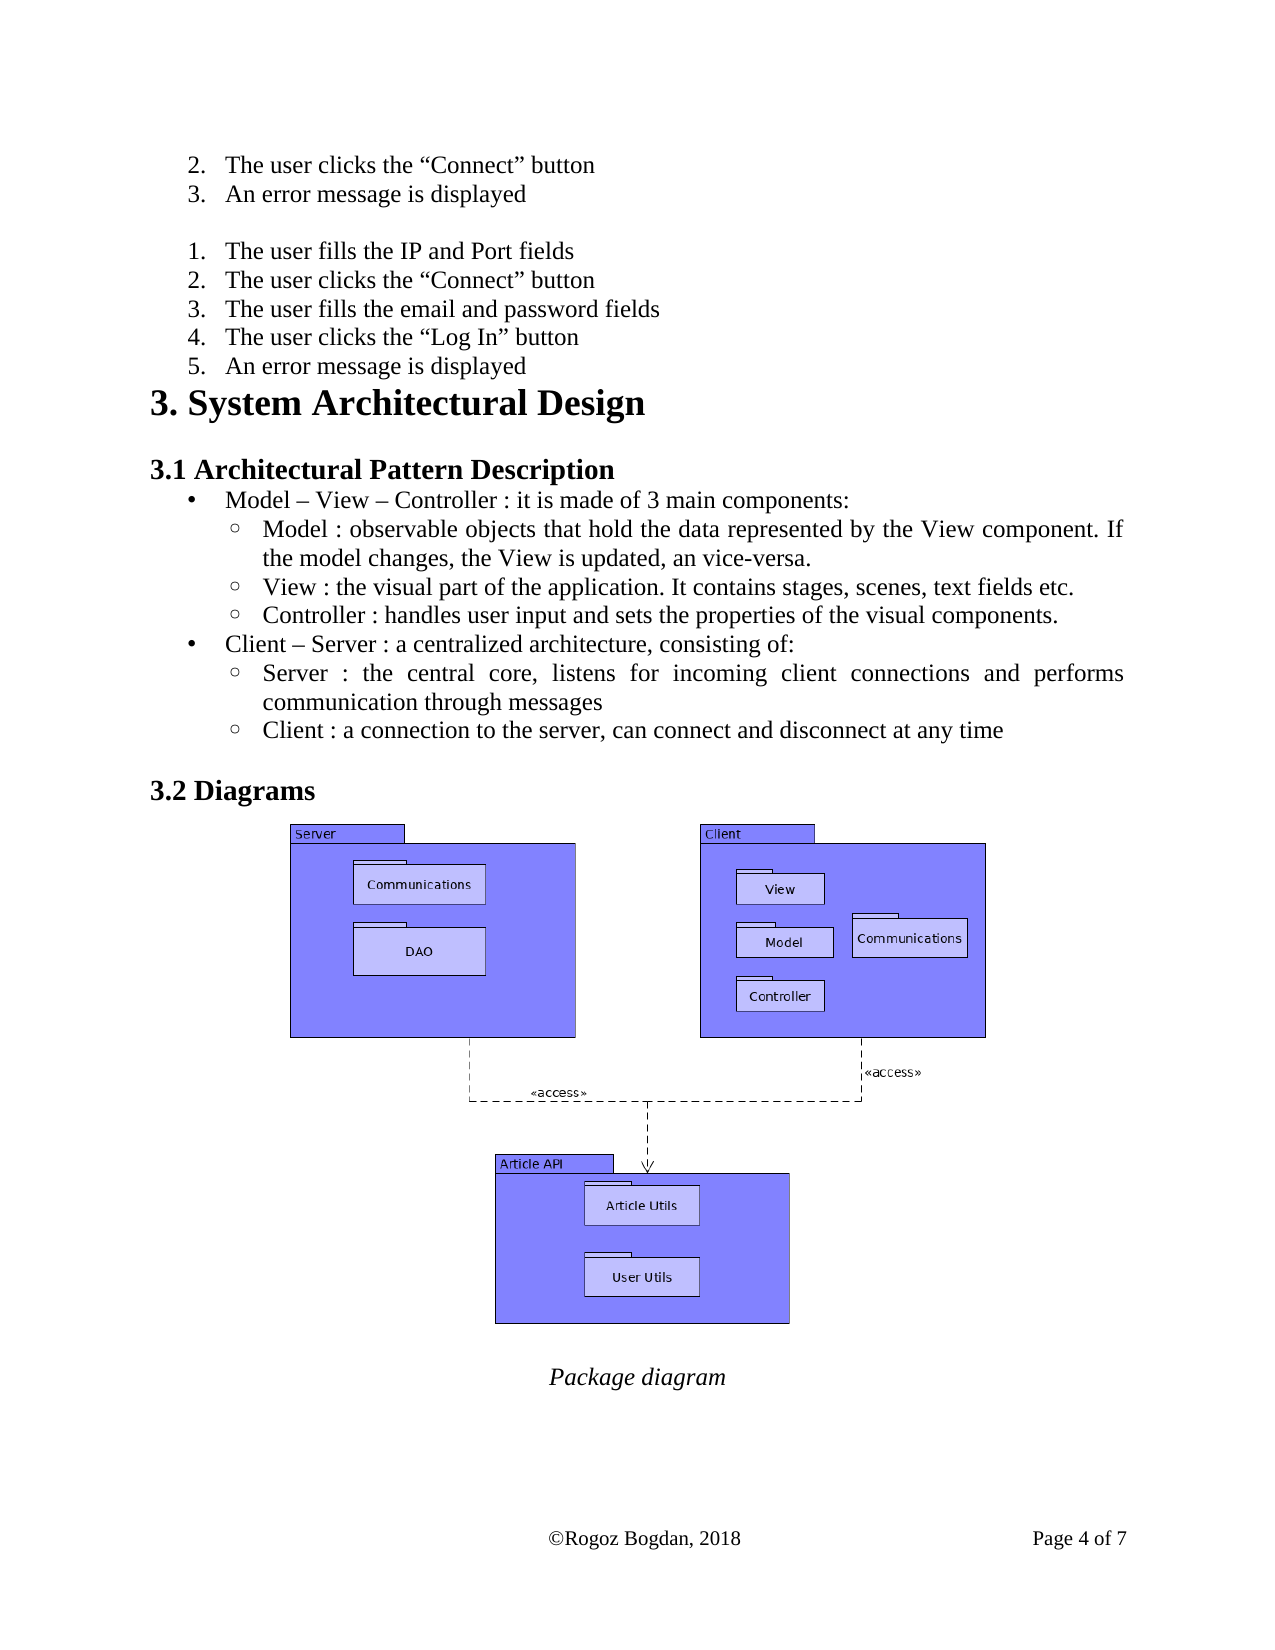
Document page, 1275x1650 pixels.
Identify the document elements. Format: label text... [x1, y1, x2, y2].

list Model : observable objects that hold the data represented by the View component. If the model changes, the View is updated, an vice-versa. [225, 514, 1125, 572]
picture [272, 806, 1003, 1341]
list The user clicks the “Connect” button [187, 150, 1125, 179]
list Client – Server : a centralized architecture, consisting of: [187, 629, 1125, 658]
text 3.1 Architectural Pattern Description [150, 452, 1125, 485]
list Client : a connection to the server, can connect and disconnect at any time [225, 715, 1125, 744]
list The user fills the IP and Port fields [187, 236, 1125, 265]
list The user clicks the “Connect” button [187, 265, 1125, 294]
list Server : the central core, listens for incoming client connections and performs communication through messages [225, 658, 1125, 715]
list An error message is displayed [187, 179, 1125, 207]
list The user clicks the “Log In” button [187, 322, 1125, 351]
list The user fills the email and password fields [187, 294, 1125, 322]
list An error message is displayed [187, 351, 1125, 380]
list Controller : handles user input and sets the properties of the visual components. [225, 600, 1125, 629]
list View : the visual part of the application. It contains stages, scenes, text fields etc. [225, 572, 1125, 600]
text 3.2 Diagrams [150, 773, 1125, 806]
text Package diagram [150, 1362, 1125, 1391]
list Model – View – Controller : it is made of 3 main components: [187, 485, 1125, 514]
title 3. System Architectural Design [150, 380, 1125, 423]
